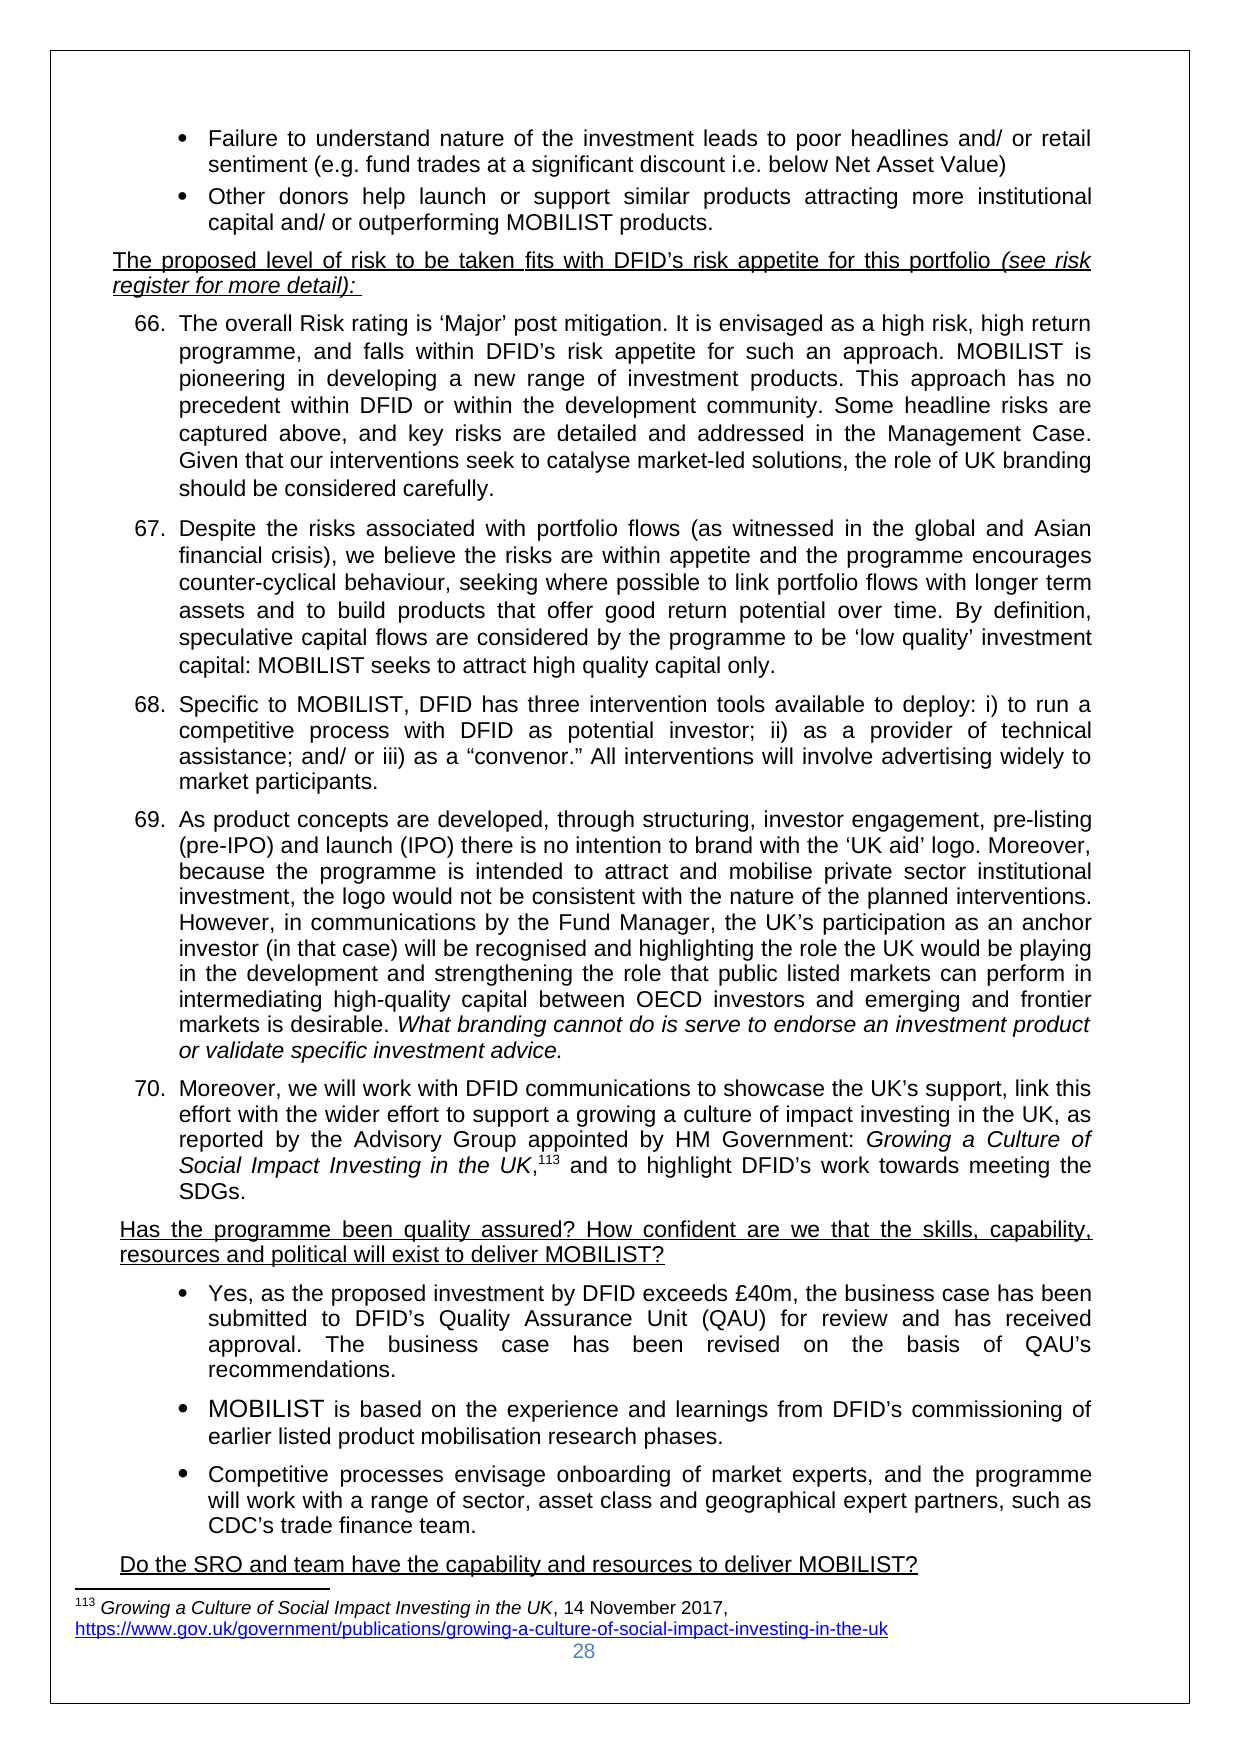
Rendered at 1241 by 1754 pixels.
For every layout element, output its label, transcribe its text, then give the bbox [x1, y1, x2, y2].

text resources and political will exist to deliver MOBILIST? [119, 1240, 1093, 1268]
list Growing a Culture of Social Impact Investing in the UK, 14 November 2017, https://www.gov.uk/government/publications/growing-a-culture-of-social-impact-investing-in-the-uk [75, 1596, 1093, 1640]
list The overall Risk rating is ‘Major’ post mitigation. It is envisaged as a high risk, high return programme, and falls within DFID’s risk appetite for such an approach. MOBILIST is pioneering in developing a new range of investment products. This approach has no precedent within DFID or within the development community. Some headline risks are captured above, and key risks are detailed and addressed in the Management Case. Given that our interventions seek to catalyse market-led solutions, the role of UK branding should be considered carefully. [134, 311, 1093, 501]
list Other donors help launch or support similar products attracting more institutional capital and/ or outperforming MOBILIST products. [178, 183, 1093, 235]
list Failure to understand nature of the investment leads to poor headlines and/ or retail sentiment (e.g. fund trades at a significant discount i.e. below Net Asset Value) [178, 126, 1093, 177]
list Competitive processes envisage onboarding of market experts, and the programme will work with a range of sector, asset class and geographical expert partners, such as CDC’s trade finance team. [178, 1461, 1093, 1539]
text Do the SRO and team have the capability and resources to deliver MOBILIST? [75, 1551, 1093, 1577]
list Despite the risks associated with portfolio flows (as witnessed in the global and Asian financial crisis), we believe the risks are within appetite and the programme encourages counter-cyclical behaviour, seeking where possible to link portfolio flows with longer term assets and to build products that offer good return potential over time. By definition, speculative capital flows are considered by the programme to be ‘low quality’ investment capital: MOBILIST seeks to attract high quality capital only. [134, 515, 1093, 678]
text The proposed level of risk to be taken fits with DFID’s risk appetite for this portfolio (see risk register for more detail): [112, 247, 1093, 298]
list Yes, as the proposed investment by DFID exceeds £40m, the business case has been submitted to DFID’s Quality Assurance Unit (QAU) for review and has received approval. The business case has been revised on the basis of QAU’s recommendations. [178, 1280, 1093, 1383]
list Moreover, we will work with DFID communications to showcase the UK’s support, link this effort with the wider effort to support a growing a culture of impact investing in the UK, as reported by the Advisory Group appointed by HM Government: Growing a Culture of Social Impact Investing in the UK, and to highlight DFID’s work towards meeting the SDGs. [134, 1076, 1093, 1204]
list Specific to MOBILIST, DFID has three intervention tools available to deploy: i) to run a competitive process with DFID as potential investor; ii) as a provider of technical assistance; and/ or iii) as a “convenor.” All interventions will involve advertising widely to market participants. [134, 692, 1093, 795]
list MOBILIST is based on the experience and learnings from DFID’s commissioning of earlier listed product mobilisation research phases. [178, 1395, 1093, 1449]
text Has the programme been quality assured? How confident are we that the skills, capability, [119, 1217, 1093, 1239]
list As product concepts are developed, through structuring, investor engagement, pre-listing (pre-IPO) and launch (IPO) there is no intention to brand with the ‘UK aid’ logo. Moreover, because the programme is intended to attract and mobilise private sector institutional investment, the logo would not be consistent with the nature of the planned interventions. However, in communications by the Fund Manager, the UK’s participation as an anchor investor (in that case) will be recognised and highlighting the role the UK would be playing in the development and strengthening the role that public listed markets can perform in intermediating high-quality capital between OECD investors and emerging and frontier markets is desirable. What branding cannot do is serve to endorse an investment product or validate specific investment advice. [134, 807, 1093, 1063]
